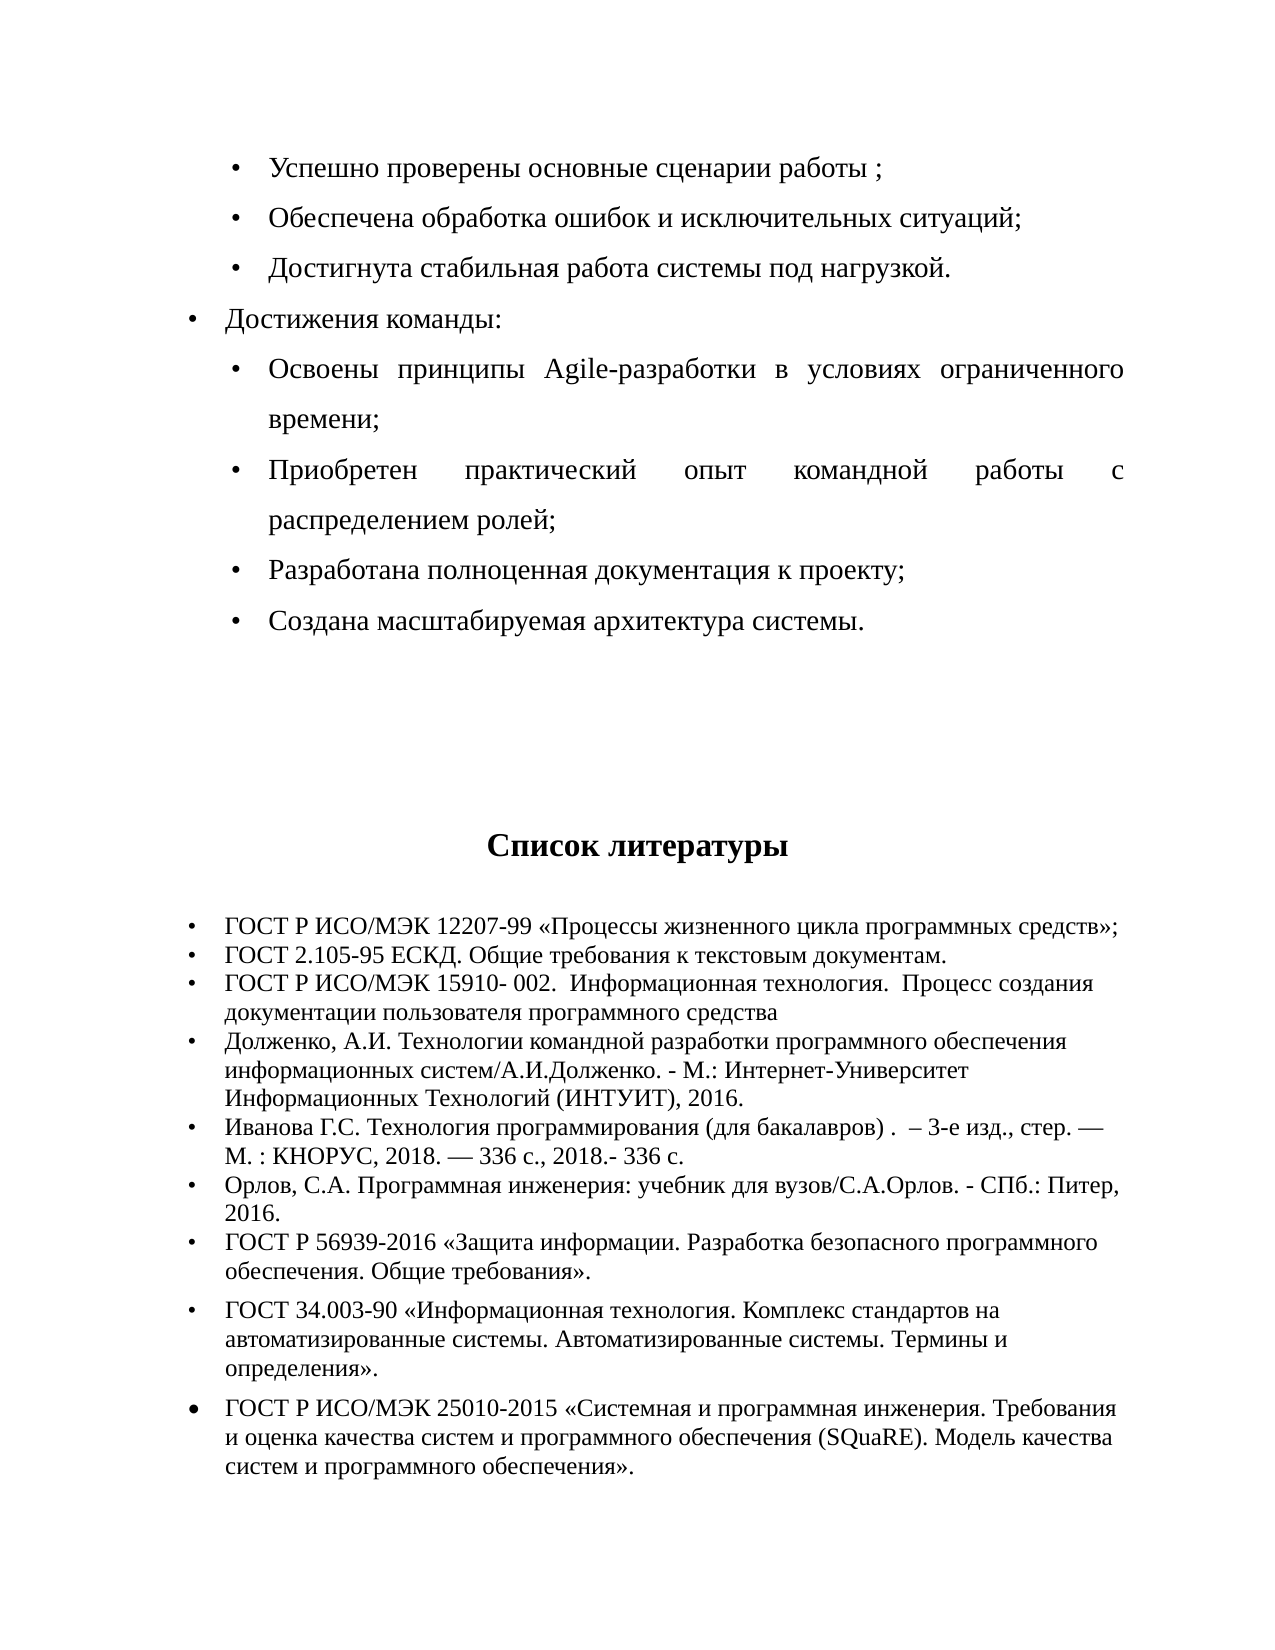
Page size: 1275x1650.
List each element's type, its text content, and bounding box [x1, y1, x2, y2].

list Создана масштабируемая архитектура системы. [231, 603, 1125, 636]
list Обеспечена обработка ошибок и исключительных ситуаций; [231, 200, 1125, 234]
text Список литературы [150, 825, 1125, 864]
list Долженко, А.И. Технологии командной разработки программного обеспечения информационных систем/А.И.Долженко. - М.: Интернет-Университет Информационных Технологий (ИНТУИТ), 2016. [187, 1026, 1125, 1112]
list Освоены принципы Agile-разработки в условиях ограниченного времени; [231, 351, 1125, 435]
list ГОСТ 2.105-95 ЕСКД. Общие требования к текстовым документам. [187, 940, 1125, 968]
list Приобретен практический опыт командной работы с распределением ролей; [231, 452, 1125, 536]
list ГОСТ Р ИСО/МЭК 12207-99 «Процессы жизненного цикла программных средств»; [187, 911, 1125, 940]
list ГОСТ Р ИСО/МЭК 25010-2015 «Системная и программная инженерия. Требования и оценка качества систем и программного обеспечения (SQuaRE). Модель качества систем и программного обеспечения». [187, 1392, 1125, 1480]
list ГОСТ 34.003-90 «Информационная технология. Комплекс стандартов на автоматизированные системы. Автоматизированные системы. Термины и определения». [187, 1295, 1125, 1381]
list Достижения команды: [187, 301, 1125, 334]
list Иванова Г.С. Технология программирования (для бакалавров) . – 3-е изд., стер. — М. : КНОРУС, 2018. — 336 с., 2018.- 336 с. [187, 1112, 1125, 1170]
list ГОСТ Р 56939-2016 «Защита информации. Разработка безопасного программного обеспечения. Общие требования». [187, 1227, 1125, 1285]
list Орлов, С.А. Программная инженерия: учебник для вузов/С.А.Орлов. - СПб.: Питер, 2016. [187, 1170, 1125, 1227]
list Разработана полноценная документация к проекту; [231, 552, 1125, 586]
list Успешно проверены основные сценарии работы ; [231, 150, 1125, 183]
list ГОСТ Р ИСО/МЭК 15910- 002. Информационная технология. Процесс создания документации пользователя программного средства [187, 968, 1125, 1026]
list Достигнута стабильная работа системы под нагрузкой. [231, 251, 1125, 284]
